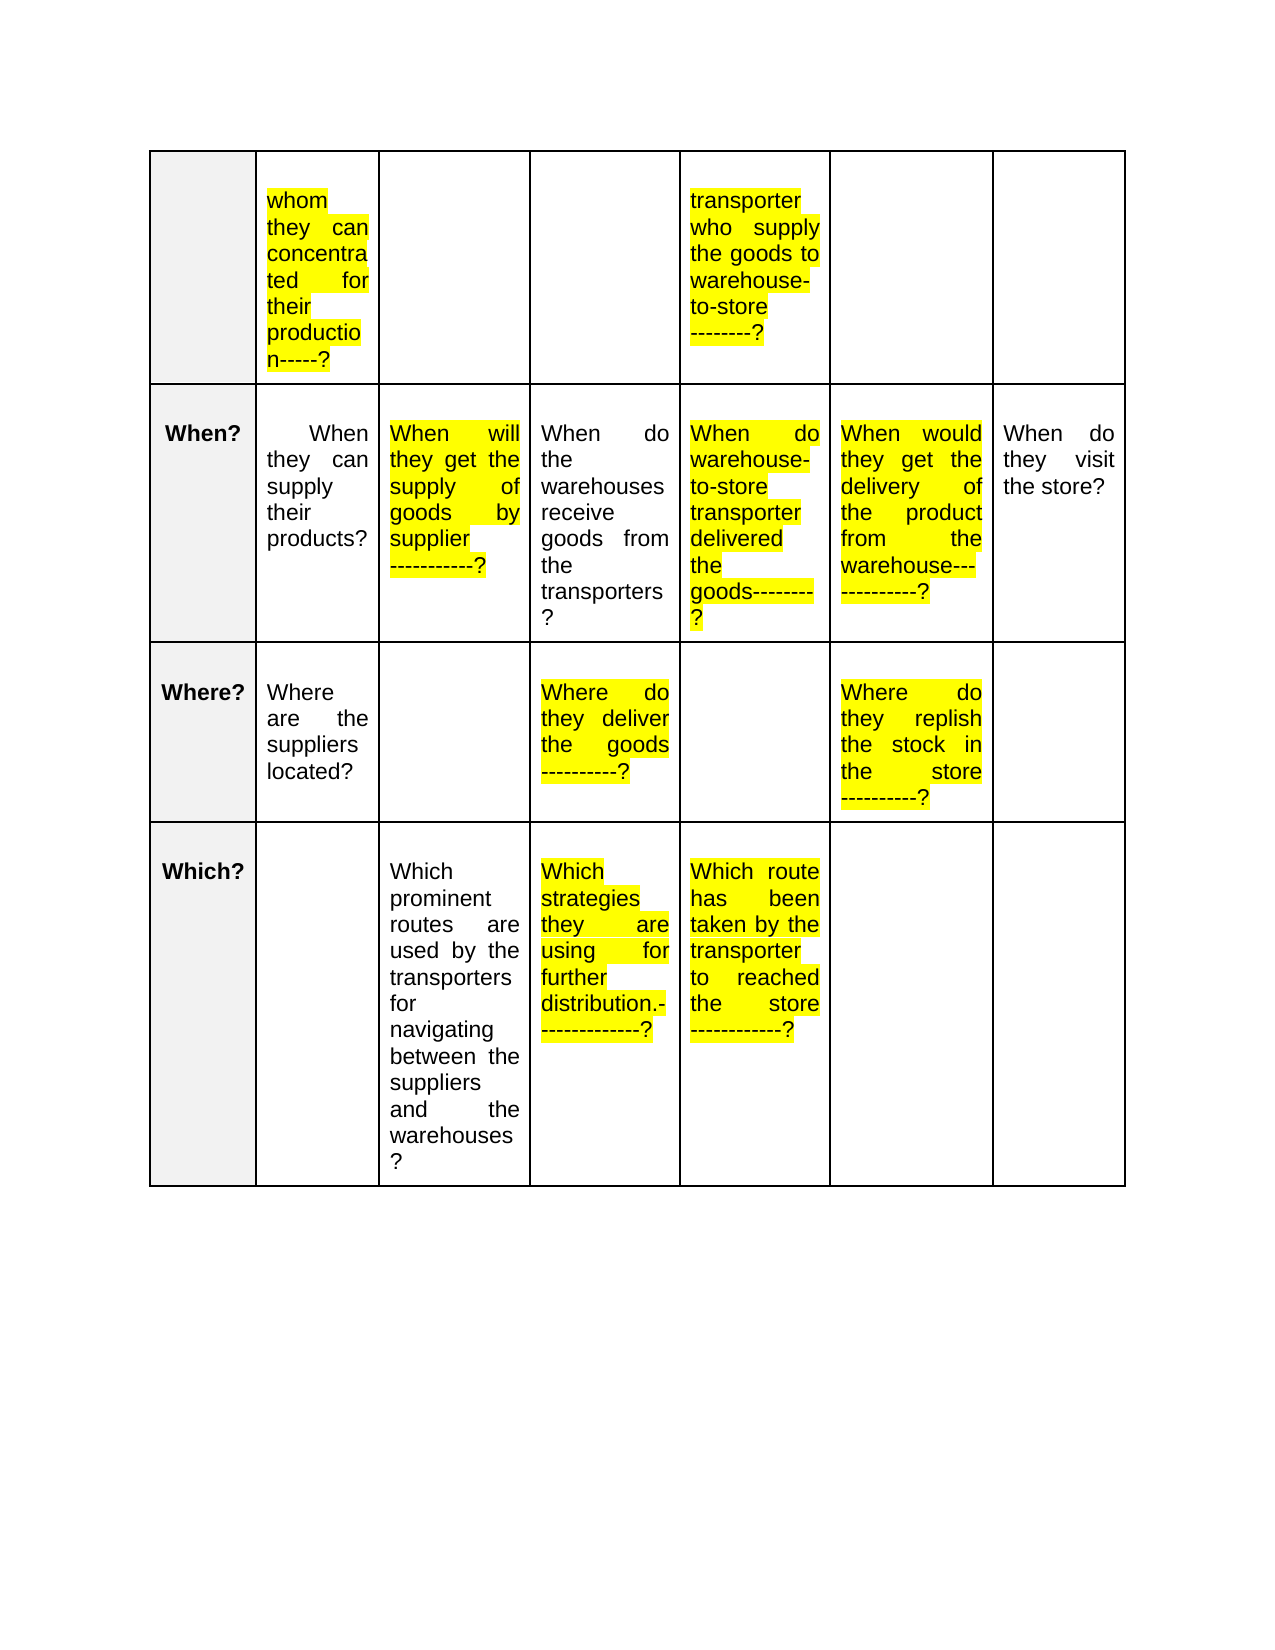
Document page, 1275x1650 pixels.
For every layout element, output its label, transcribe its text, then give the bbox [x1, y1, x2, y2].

table_cell When will they get the supply of goods by supplier -----------? [380, 385, 529, 641]
table_cell Which? [151, 823, 255, 1185]
table_cell transporter who supply the goods to warehouse-to-store --------? [681, 152, 829, 382]
table_cell When do they visit the store? [994, 385, 1124, 641]
table_cell [531, 152, 679, 382]
table_cell whom they can concentrated for their production-----? [257, 152, 378, 382]
table_cell When they can supply their products? [257, 385, 378, 641]
table_cell Where are the suppliers located? [257, 643, 378, 821]
table_cell [994, 823, 1124, 1185]
table_cell [257, 823, 378, 1185]
table_cell [831, 152, 992, 382]
table_cell When? [151, 385, 255, 641]
table_cell [151, 152, 255, 382]
table_cell [994, 152, 1124, 382]
table_cell Which prominent routes are used by the transporters for navigating between the suppliers and the warehouses? [380, 823, 529, 1185]
table_cell [681, 643, 829, 821]
table_cell Where do they deliver the goods ----------? [531, 643, 679, 821]
table_cell [380, 152, 529, 382]
table_cell [831, 823, 992, 1185]
table_cell Which route has been taken by the transporter to reached the store ------------? [681, 823, 829, 1185]
table_cell Where? [151, 643, 255, 821]
table_cell Where do they replish the stock in the store ----------? [831, 643, 992, 821]
table_cell [380, 643, 529, 821]
table_cell When would they get the delivery of the product from the warehouse-------------? [831, 385, 992, 641]
table_cell When do warehouse-to-store transporter delivered the goods--------? [681, 385, 829, 641]
table_cell Which strategies they are using for further distribution.--------------? [531, 823, 679, 1185]
table_cell When do the warehouses receive goods from the transporters? [531, 385, 679, 641]
table_cell [994, 643, 1124, 821]
